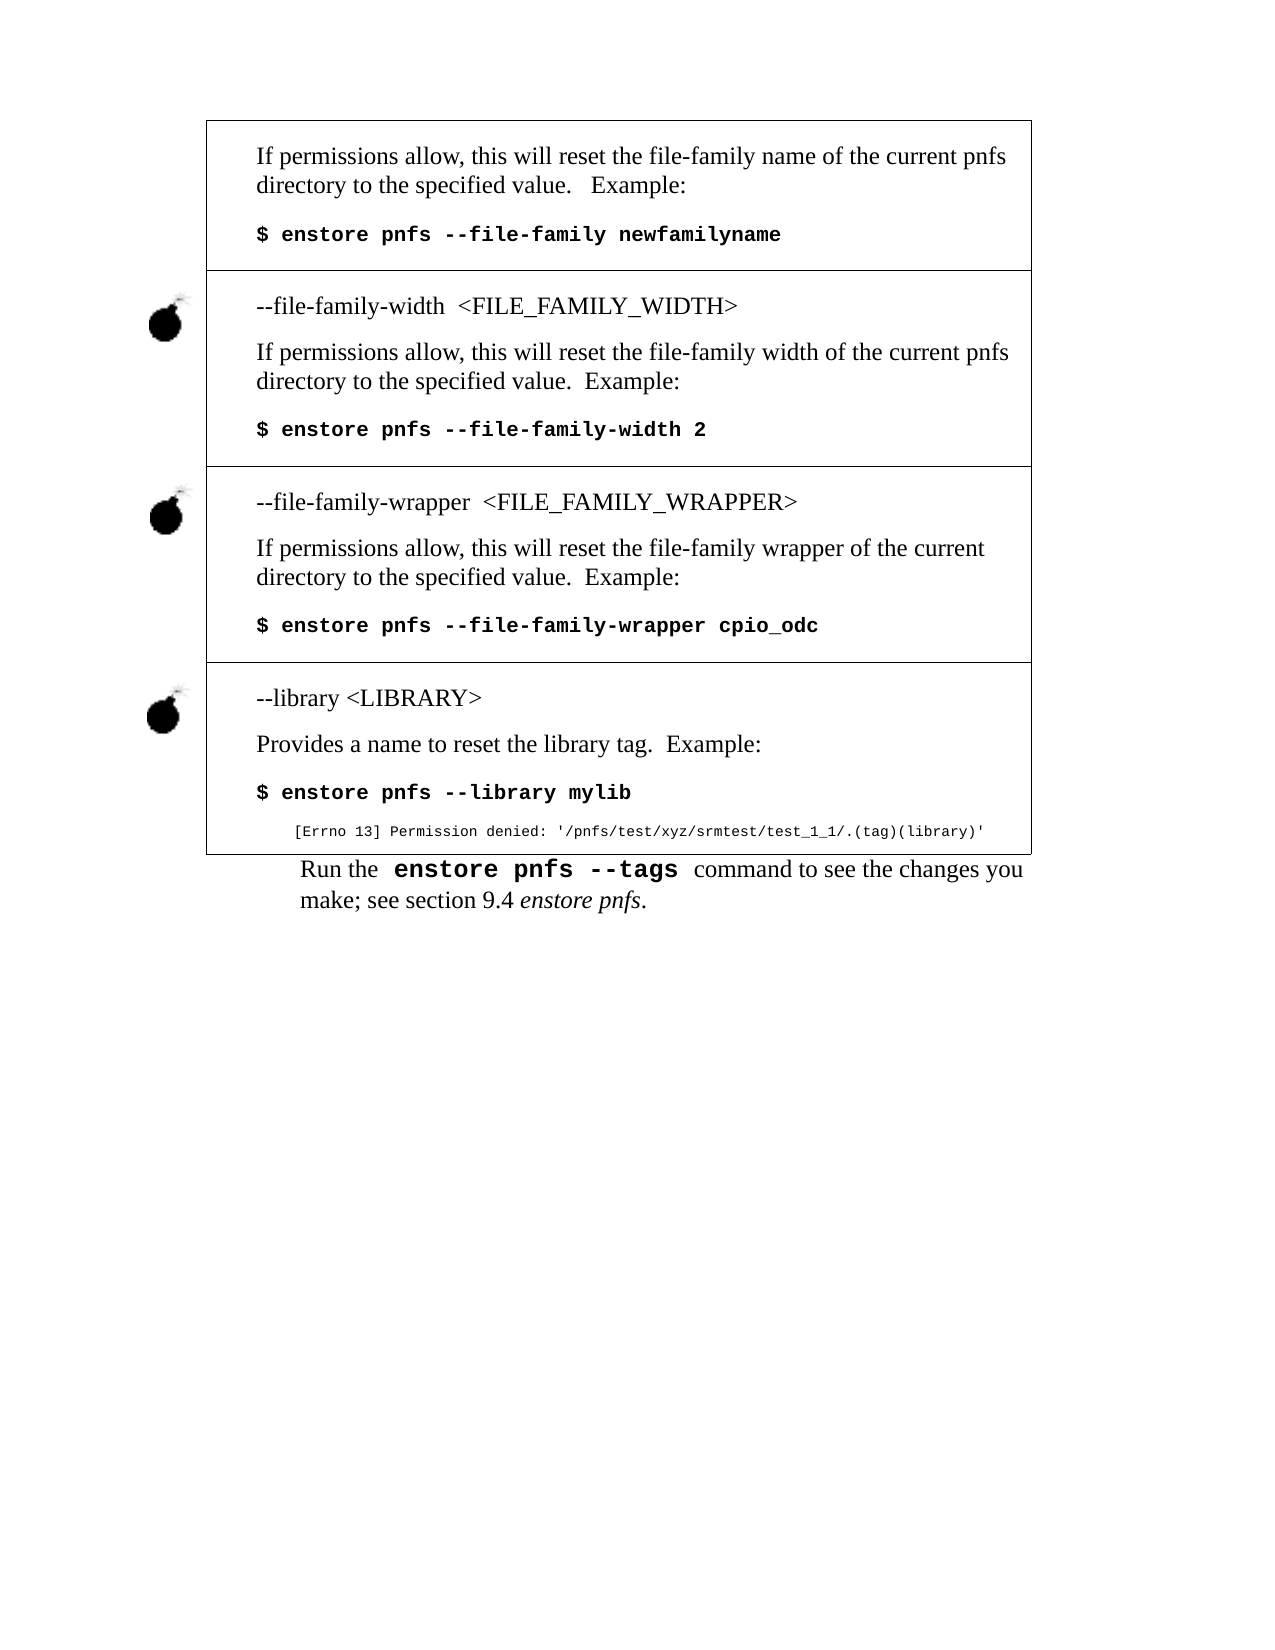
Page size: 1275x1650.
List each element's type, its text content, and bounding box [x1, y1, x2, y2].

text Run the enstore pnfs --tags command to see the changes you make; see section 9.4 enstore pnfs. [300, 854, 1087, 913]
table_cell --file-family-wrapper <FILE_FAMILY_WRAPPER> If permissions allow, this will reset the file-family wrapper of the current directory to the specified value. Example: $ enstore pnfs --file-family-wrapper cpio_odc [207, 467, 1031, 662]
table_cell --file-family-width <FILE_FAMILY_WIDTH> If permissions allow, this will reset the file-family width of the current pnfs directory to the specified value. Example: $ enstore pnfs --file-family-width 2 [207, 271, 1031, 466]
table_cell --library <LIBRARY> Provides a name to reset the library tag. output Example: $ enstore pnfs --library mylib [Errno 13] Permission denied: '/pnfs/test/xyz/srmtest/test_1_1/.(tag)(library)' [207, 663, 1031, 854]
table_header If permissions allow, this will reset the file-family name of the current pnfs directory to the specified value. Example: $ enstore pnfs --file-family newfamilyname [207, 121, 1031, 270]
